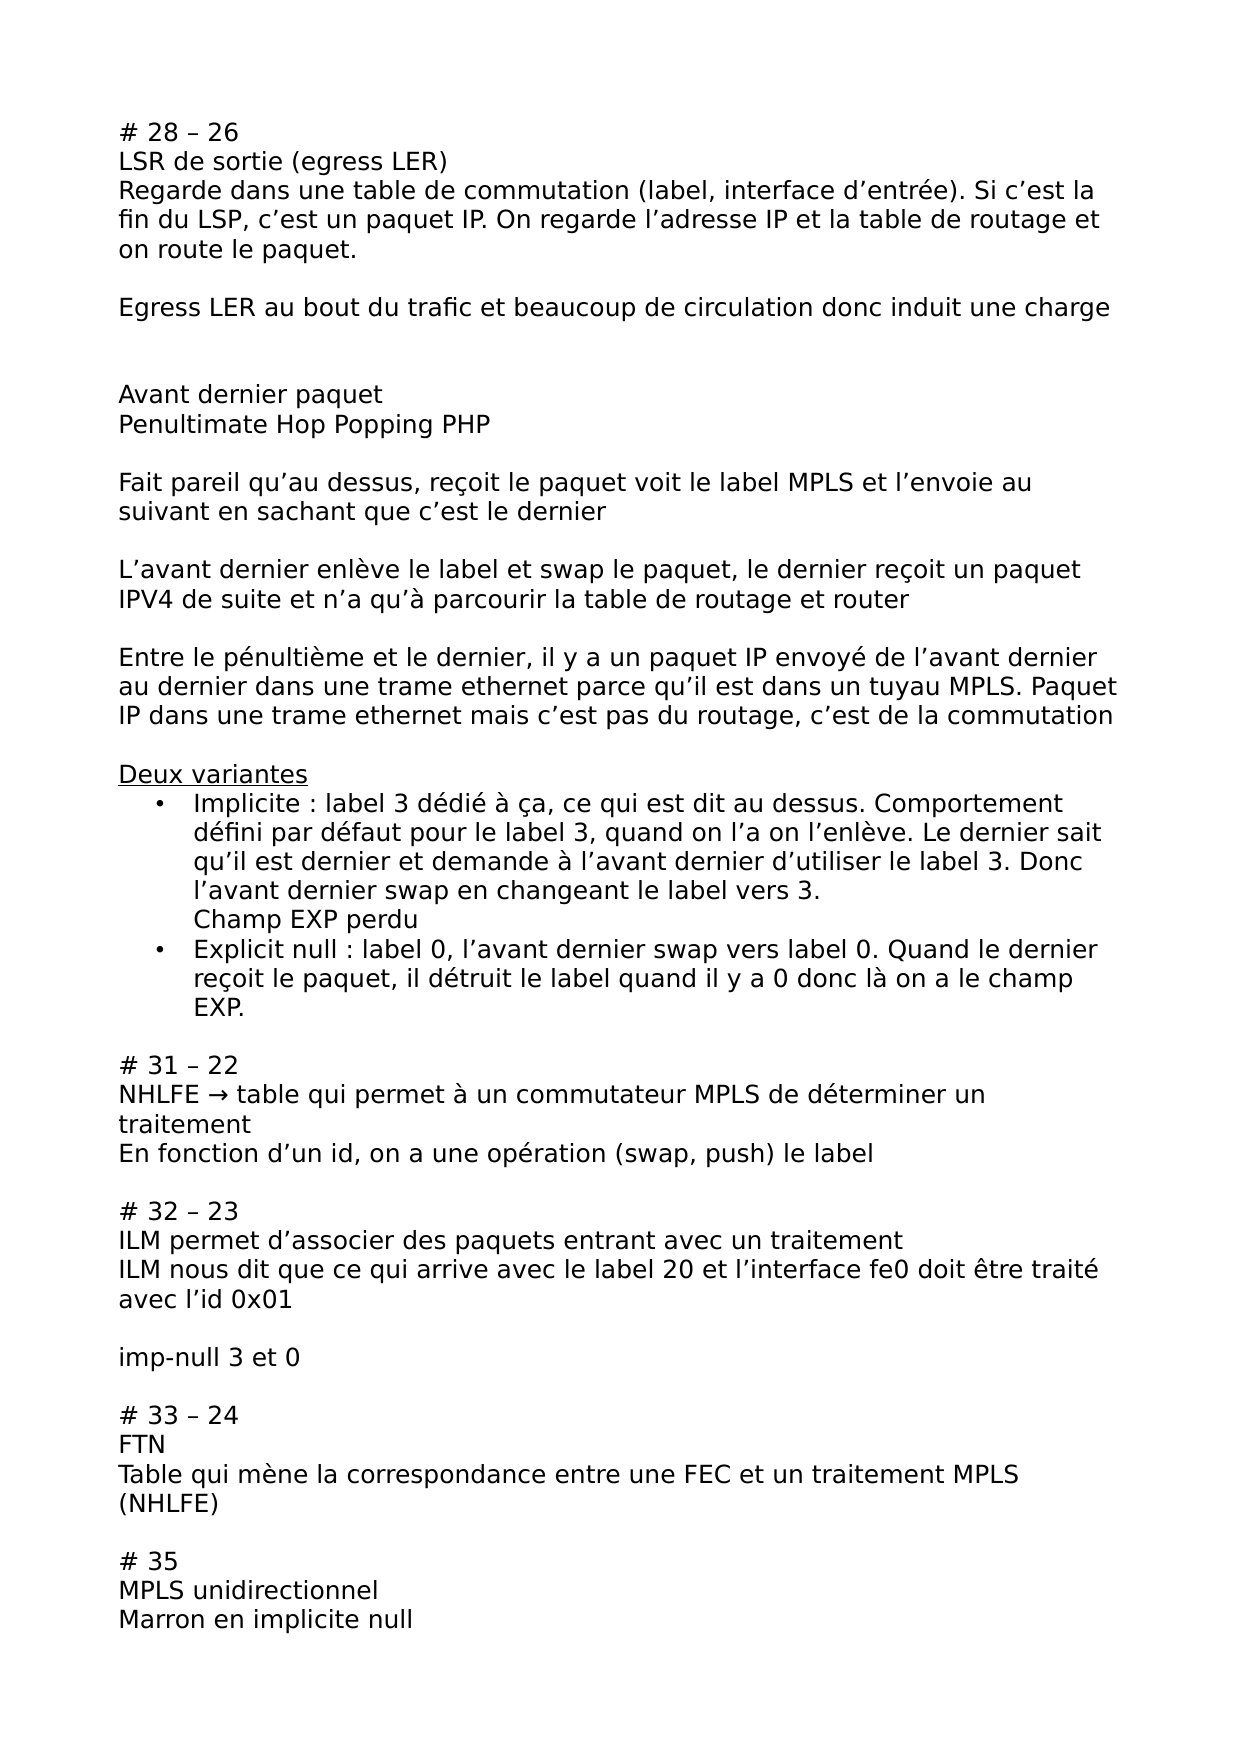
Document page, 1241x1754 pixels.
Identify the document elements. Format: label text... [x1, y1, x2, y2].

text Deux variantes [118, 760, 1122, 789]
text Table qui mène la correspondance entre une FEC et un traitement MPLS (NHLFE) [118, 1460, 1122, 1518]
text LSR de sortie (egress LER) [118, 147, 1122, 176]
text Fait pareil qu’au dessus, reçoit le paquet voit le label MPLS et l’envoie au suivant en sachant que c’est le dernier [118, 468, 1122, 526]
text # 32 – 23 [118, 1197, 1122, 1226]
text Avant dernier paquet [118, 381, 1122, 410]
text # 33 – 24 [118, 1401, 1122, 1431]
text MPLS unidirectionnel [118, 1576, 1122, 1606]
text Entre le pénultième et le dernier, il y a un paquet IP envoyé de l’avant dernier au dernier dans une trame ethernet parce qu’il est dans un tuyau MPLS. Paquet IP dans une trame ethernet mais c’est pas du routage, c’est de la commutation [118, 643, 1122, 731]
list Champ EXP perdu [156, 906, 1122, 935]
list Implicite : label 3 dédié à ça, ce qui est dit au dessus. Comportement défini par défaut pour le label 3, quand on l’a on l’enlève. Le dernier sait qu’il est dernier et demande à l’avant dernier d’utiliser le label 3. Donc l’avant dernier swap en changeant le label vers 3. [156, 789, 1122, 906]
text Egress LER au bout du trafic et beaucoup de circulation donc induit une charge [118, 293, 1122, 322]
text Regarde dans une table de commutation (label, interface d’entrée). Si c’est la fin du LSP, c’est un paquet IP. On regarde l’adresse IP et la table de routage et on route le paquet. [118, 176, 1122, 264]
text Penultimate Hop Popping PHP [118, 410, 1122, 439]
list Explicit null : label 0, l’avant dernier swap vers label 0. Quand le dernier reçoit le paquet, il détruit le label quand il y a 0 donc là on a le champ EXP. [156, 935, 1122, 1022]
text Marron en implicite null [118, 1606, 1122, 1635]
text # 35 [118, 1547, 1122, 1576]
text FTN [118, 1431, 1122, 1460]
text NHLFE → table qui permet à un commutateur MPLS de déterminer un traitement [118, 1081, 1122, 1139]
text # 31 – 22 [118, 1051, 1122, 1081]
text ILM nous dit que ce qui arrive avec le label 20 et l’interface fe0 doit être traité avec l’id 0x01 [118, 1256, 1122, 1314]
text imp-null 3 et 0 [118, 1343, 1122, 1372]
text L’avant dernier enlève le label et swap le paquet, le dernier reçoit un paquet IPV4 de suite et n’a qu’à parcourir la table de routage et router [118, 556, 1122, 614]
text # 28 – 26 [118, 118, 1122, 147]
text En fonction d’un id, on a une opération (swap, push) le label [118, 1139, 1122, 1168]
text ILM permet d’associer des paquets entrant avec un traitement [118, 1226, 1122, 1256]
